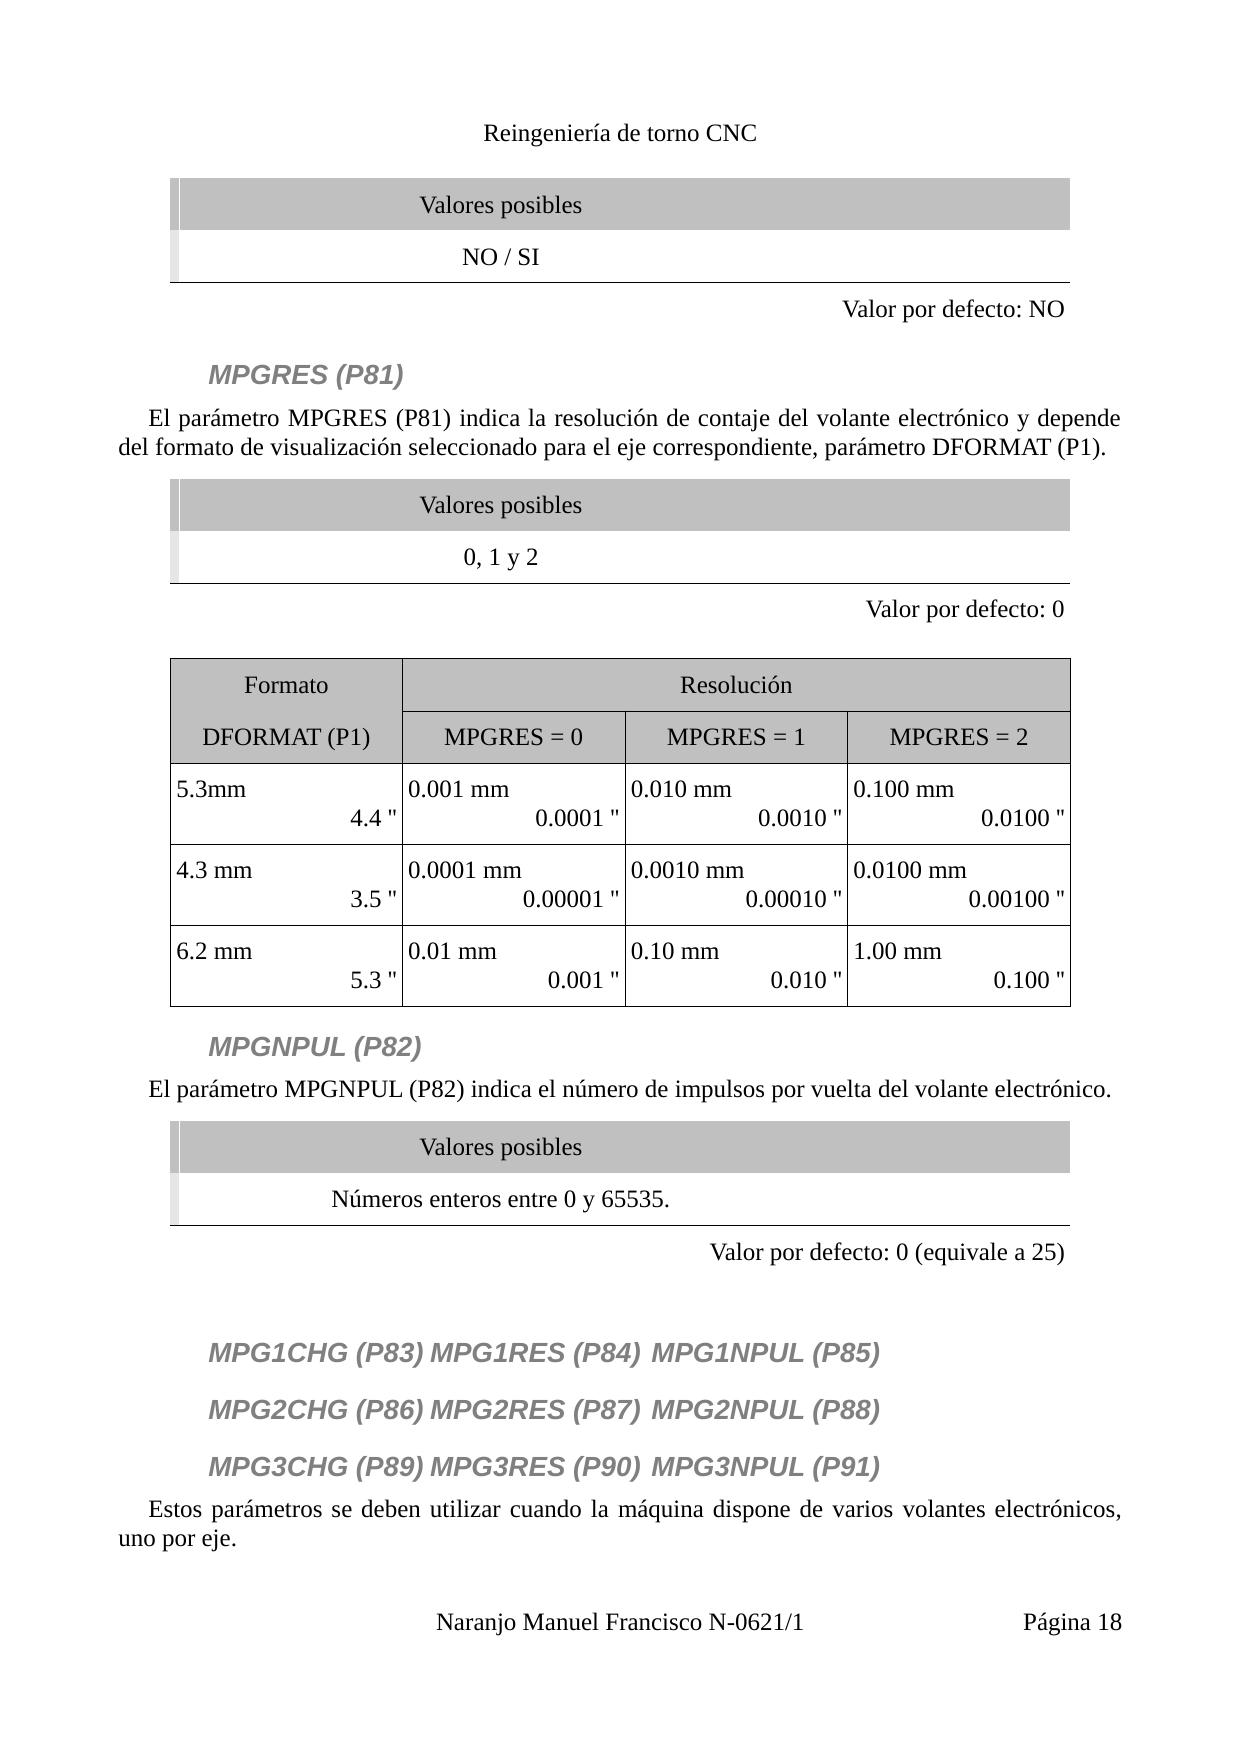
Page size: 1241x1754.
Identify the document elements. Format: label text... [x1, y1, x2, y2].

table_cell MPGRES = 0 [403, 712, 625, 763]
table_cell [822, 230, 1070, 282]
table_cell [822, 1173, 1070, 1225]
table_header [170, 178, 179, 230]
subtitle MPGRES (P81) [118, 359, 1122, 391]
table_header Valores posibles [180, 178, 822, 230]
table_header [822, 1121, 1070, 1173]
table_cell 4.3 mm 3.5 '' [171, 845, 402, 924]
table_header [170, 479, 179, 531]
table_cell 0.0100 mm 0.00100 '' [848, 845, 1070, 924]
table_header [170, 1121, 179, 1173]
table_cell 0.01 mm 0.001 '' [403, 926, 625, 1006]
table_cell 0.10 mm 0.010 '' [626, 926, 847, 1006]
table_cell Valor por defecto: 0 (equivale a 25) [170, 1226, 1070, 1277]
table_cell MPGRES = 1 [626, 712, 847, 763]
table_cell [822, 531, 1070, 583]
table_cell Valor por defecto: 0 [170, 584, 1070, 635]
table_cell 0.0010 mm 0.00010 '' [626, 845, 847, 924]
table_header [822, 479, 1070, 531]
table_cell [170, 230, 179, 282]
table_cell [170, 531, 179, 583]
table_cell 5.3mm 4.4 '' [171, 764, 402, 844]
table_cell MPGRES = 2 [848, 712, 1070, 763]
table_header Valores posibles [180, 479, 822, 531]
table_cell 0.001 mm 0.0001 '' [403, 764, 625, 844]
table_cell 1.00 mm 0.100 '' [848, 926, 1070, 1006]
table_cell Valor por defecto: NO [170, 283, 1070, 334]
text El parámetro MPGRES (P81) indica la resolución de contaje del volante electrónico y depende del formato de visualización seleccionado para el eje correspondiente, parámetro DFORMAT (P1). [118, 403, 1122, 461]
subtitle MPG3CHG (P89) MPG3RES (P90) MPG3NPUL (P91) [118, 1450, 1122, 1482]
text El parámetro MPGNPUL (P82) indica el número de impulsos por vuelta del volante electrónico. [118, 1074, 1122, 1103]
table_cell 0.010 mm 0.0010 '' [626, 764, 847, 844]
subtitle MPGNPUL (P82) [118, 1030, 1122, 1062]
subtitle MPG2CHG (P86) MPG2RES (P87) MPG2NPUL (P88) [118, 1393, 1122, 1425]
table_header Formato [171, 659, 402, 711]
table_header Resolución [403, 659, 1070, 711]
table_cell DFORMAT (P1) [171, 711, 402, 763]
table_cell NO / SI [180, 230, 822, 282]
table_header Valores posibles [180, 1121, 822, 1173]
table_cell 0.0001 mm 0.00001 '' [403, 845, 625, 924]
text Estos parámetros se deben utilizar cuando la máquina dispone de varios volantes electrónicos, uno por eje. [118, 1494, 1122, 1552]
table_cell 0, 1 y 2 [180, 531, 822, 583]
table_cell 0.100 mm 0.0100 '' [848, 764, 1070, 844]
table_cell Números enteros entre 0 y 65535. [180, 1173, 822, 1225]
subtitle MPG1CHG (P83) MPG1RES (P84) MPG1NPUL (P85) [118, 1336, 1122, 1368]
table_header [822, 178, 1070, 230]
table_cell 6.2 mm 5.3 '' [171, 926, 402, 1006]
table_cell [170, 1173, 179, 1225]
